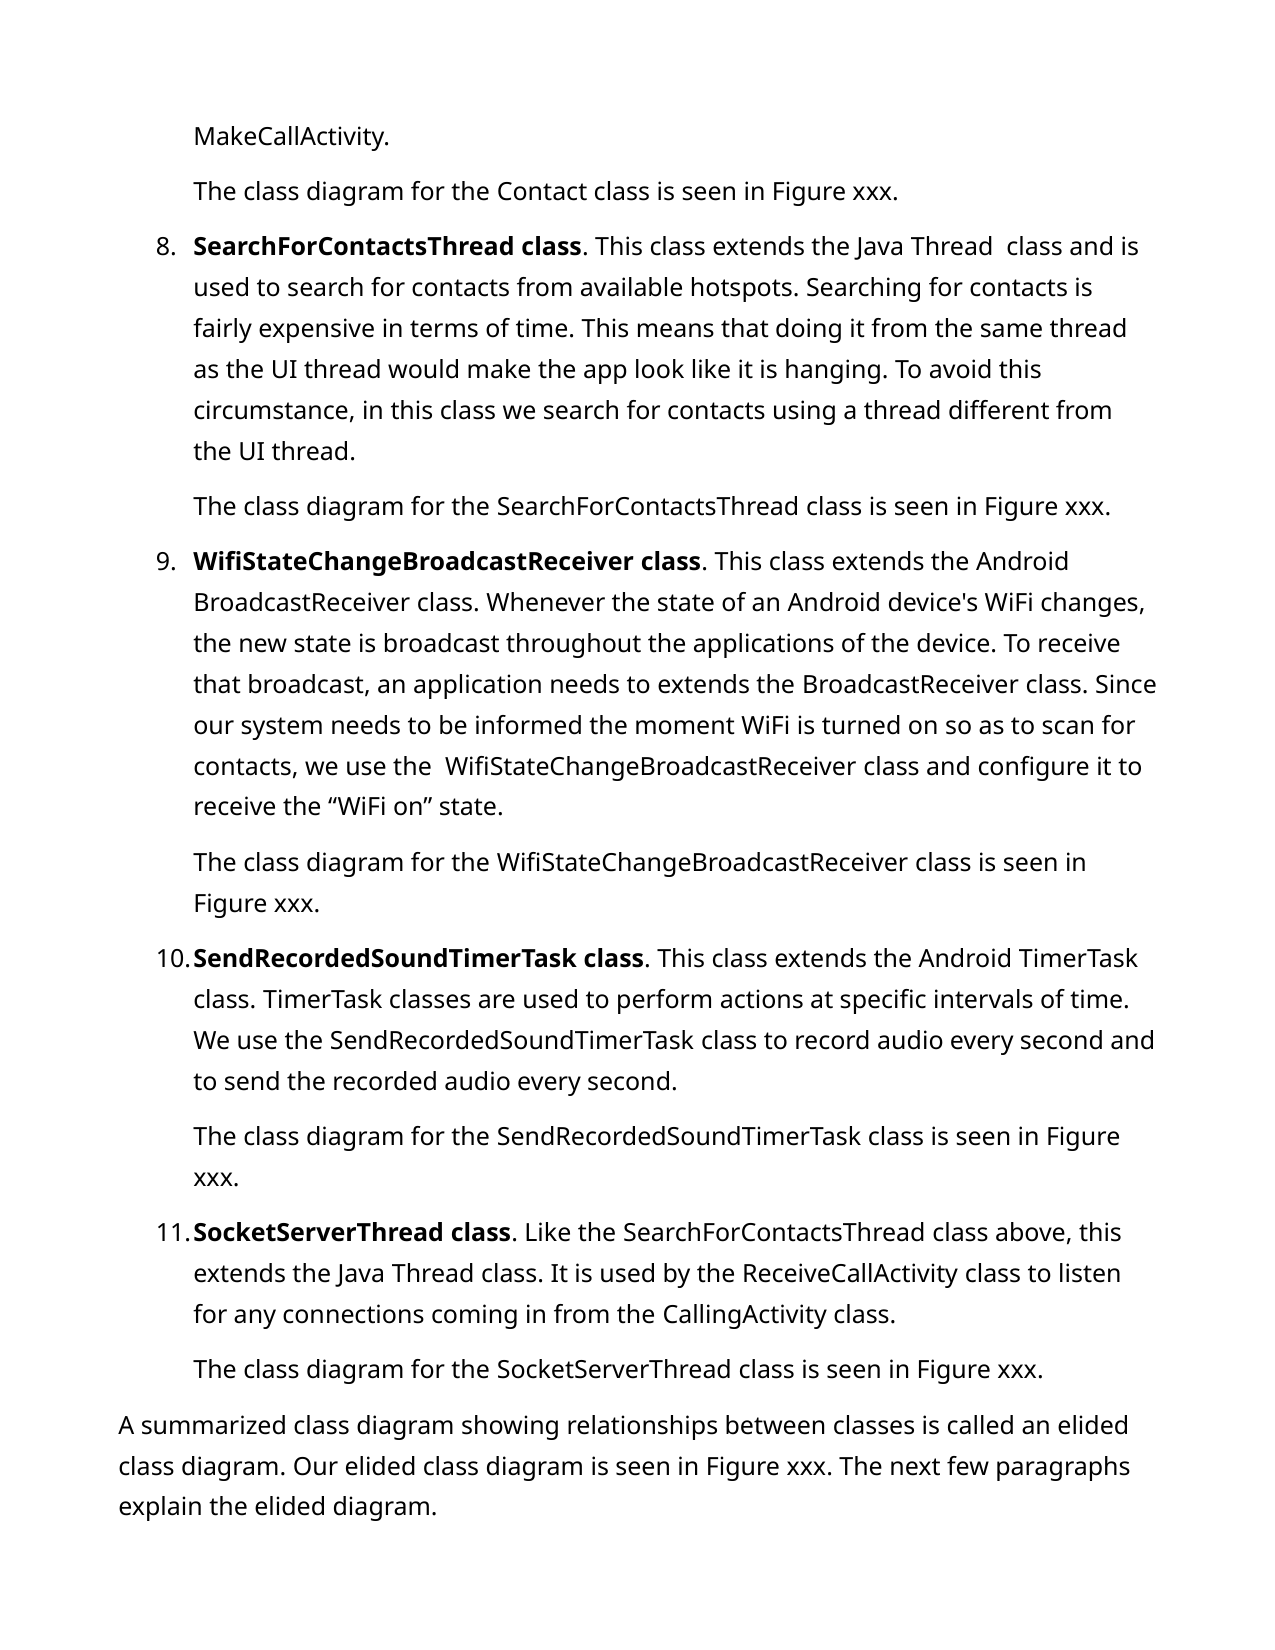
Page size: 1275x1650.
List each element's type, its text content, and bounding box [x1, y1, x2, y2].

list WifiStateChangeBroadcastReceiver class. This class extends the Android BroadcastReceiver class. Whenever the state of an Android device's WiFi changes, the new state is broadcast throughout the applications of the device. To receive that broadcast, an application needs to extends the BroadcastReceiver class. Since our system needs to be informed the moment WiFi is turned on so as to scan for contacts, we use the WifiStateChangeBroadcastReceiver class and configure it to receive the “WiFi on” state. [156, 544, 1157, 823]
list SearchForContactsThread class. This class extends the Java Thread class and is used to search for contacts from available hotspots. Searching for contacts is fairly expensive in terms of time. This means that doing it from the same thread as the UI thread would make the app look like it is hanging. To avoid this circumstance, in this class we search for contacts using a thread different from the UI thread. [156, 229, 1157, 467]
list SendRecordedSoundTimerTask class. This class extends the Android TimerTask class. TimerTask classes are used to perform actions at specific intervals of time. We use the SendRecordedSoundTimerTask class to record audio every second and to send the recorded audio every second. [156, 941, 1157, 1097]
list The class diagram for the Contact class is seen in Figure xxx. [156, 173, 1157, 208]
list The class diagram for the SocketServerThread class is seen in Figure xxx. [156, 1352, 1157, 1386]
text A summarized class diagram showing relationships between classes is called an elided class diagram. Our elided class diagram is seen in Figure xxx. The next few paragraphs explain the elided diagram. [118, 1407, 1157, 1523]
list The class diagram for the SearchForContactsThread class is seen in Figure xxx. [156, 488, 1157, 523]
list MakeCallActivity. [156, 118, 1157, 152]
list SocketServerThread class. Like the SearchForContactsThread class above, this extends the Java Thread class. It is used by the ReceiveCallActivity class to listen for any connections coming in from the CallingActivity class. [156, 1215, 1157, 1331]
list The class diagram for the SendRecordedSoundTimerTask class is seen in Figure xxx. [156, 1118, 1157, 1193]
list The class diagram for the WifiStateChangeBroadcastReceiver class is seen in Figure xxx. [156, 844, 1157, 919]
